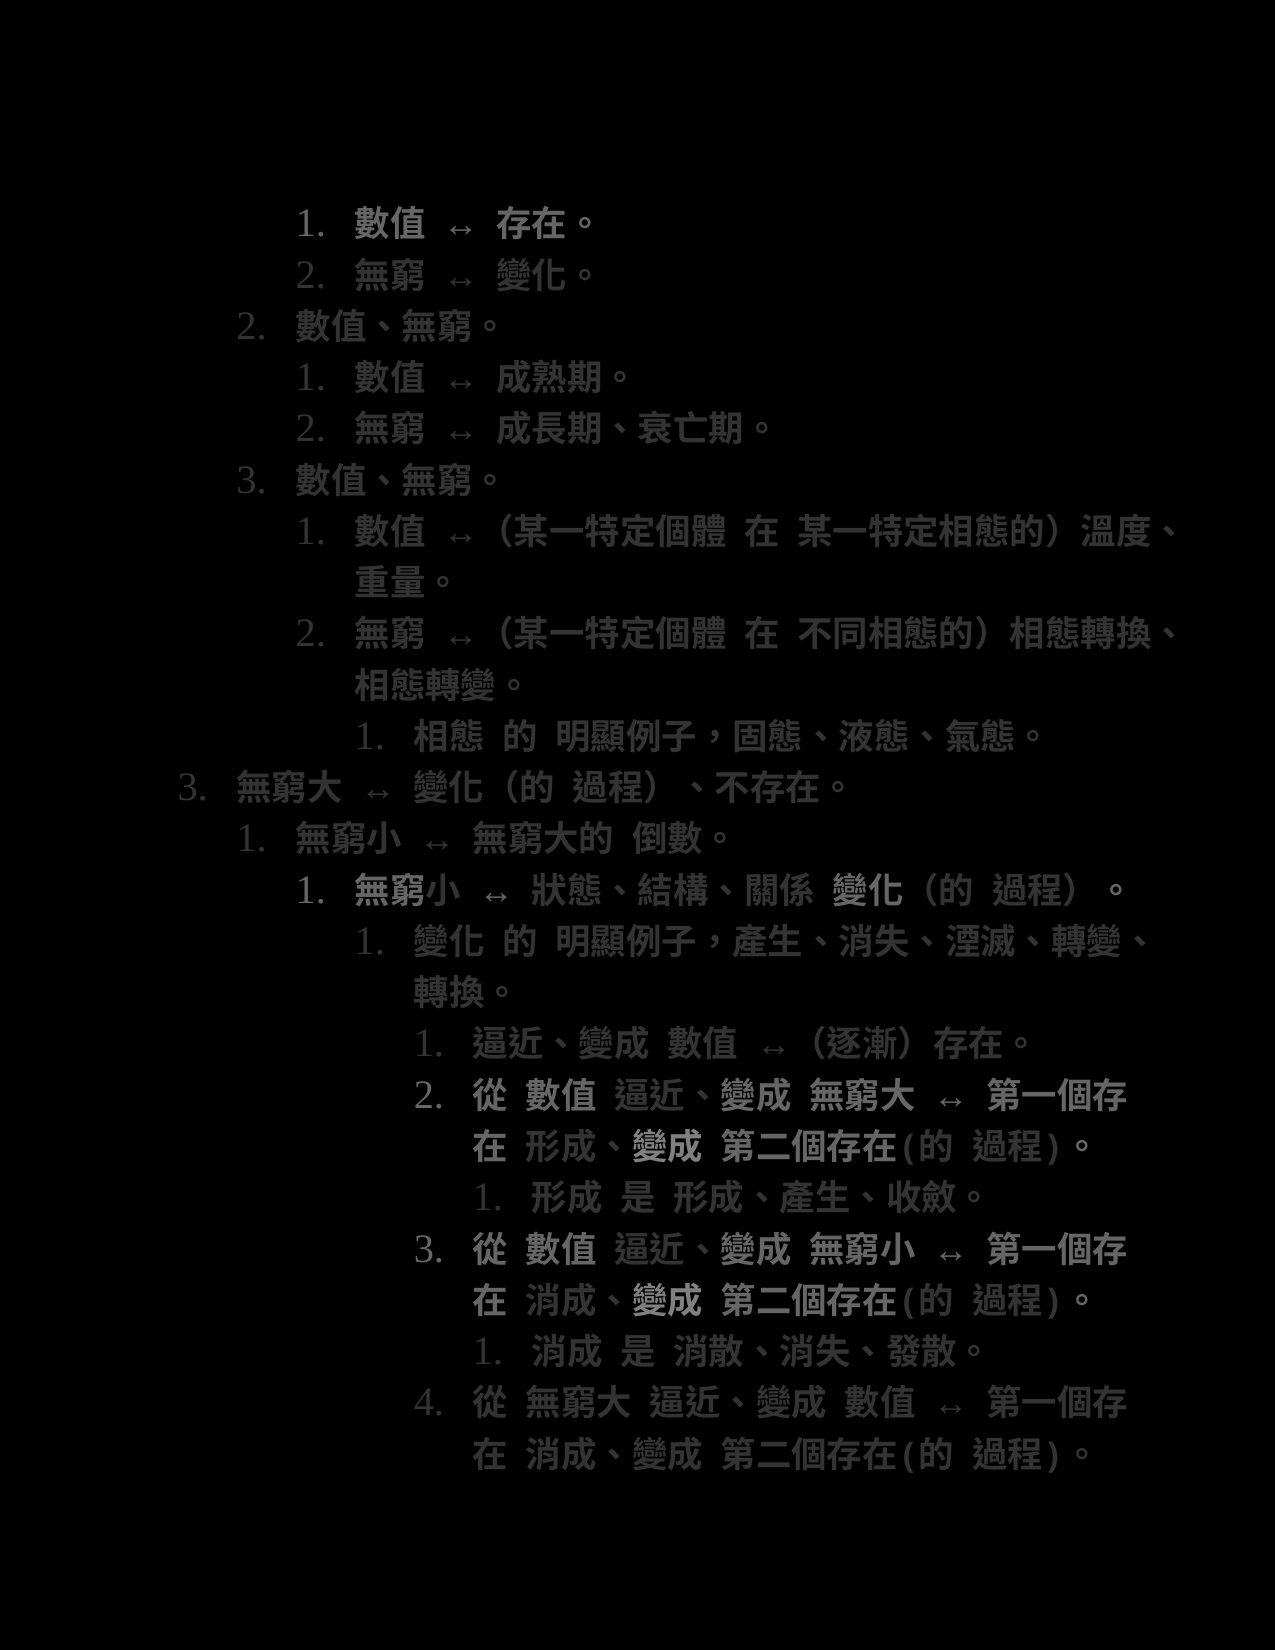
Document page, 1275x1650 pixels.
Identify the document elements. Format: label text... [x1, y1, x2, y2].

list 從 數值 逼近、變成 無窮小 ↔ 第一個存在 消成、變成 第二個存在(的 過程)。 [413, 1221, 1157, 1323]
list 數值 ↔ 成熟期。 [295, 349, 1157, 401]
list 數值 ↔ 存在。 [295, 196, 1157, 247]
list 消成 是 消散、消失、發散。 [472, 1323, 1157, 1375]
list 從 無窮大 逼近、變成 數值 ↔ 第一個存在 消成、變成 第二個存在(的 過程)。 [413, 1375, 1157, 1477]
list 無窮小 ↔ 狀態、結構、關係 變化（的 過程）。 [295, 862, 1157, 913]
list 相態 的 明顯例子，固態、液態、氣態。 [354, 708, 1157, 759]
list 數值、無窮。 [236, 452, 1157, 503]
list 變化 的 明顯例子，產生、消失、湮滅、轉變、轉換。 [354, 913, 1157, 1016]
list 無窮小 ↔ 無窮大的 倒數。 [236, 811, 1157, 862]
list 數值、無窮。 [236, 298, 1157, 349]
list 無窮 ↔ 成長期、衰亡期。 [295, 401, 1157, 452]
list 形成 是 形成、產生、收斂。 [472, 1170, 1157, 1221]
list 從 數值 逼近、變成 無窮大 ↔ 第一個存在 形成、變成 第二個存在(的 過程)。 [413, 1067, 1157, 1170]
list 無窮大 ↔ 變化（的 過程）、不存在。 [177, 759, 1157, 811]
list 無窮 ↔（某一特定個體 在 不同相態的）相態轉換、相態轉變。 [295, 606, 1157, 708]
list 無窮 ↔ 變化。 [295, 247, 1157, 298]
list 逼近、變成 數值 ↔（逐漸）存在。 [413, 1016, 1157, 1067]
list 數值 ↔（某一特定個體 在 某一特定相態的）溫度、重量。 [295, 503, 1157, 606]
